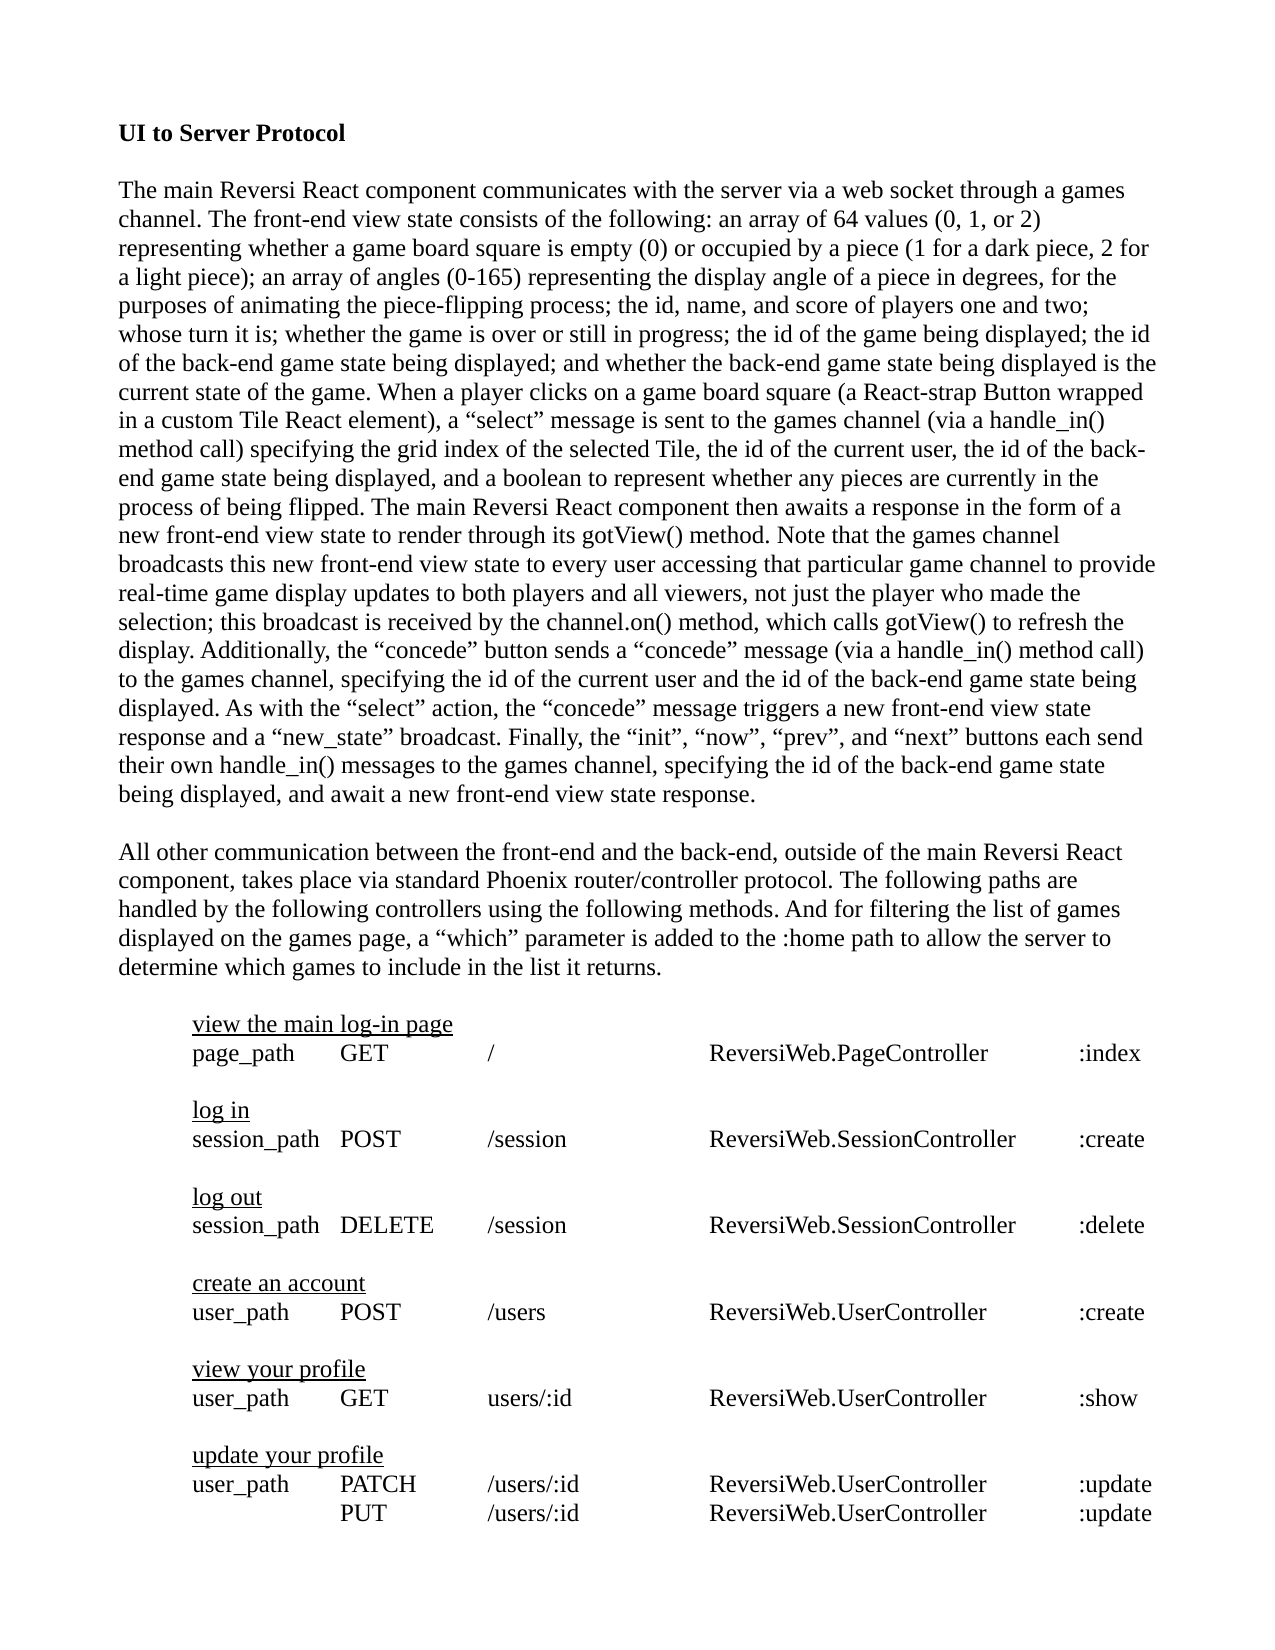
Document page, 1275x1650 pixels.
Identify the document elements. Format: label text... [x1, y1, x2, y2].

text The main Reversi React component communicates with the server via a web socket through a games channel. The front-end view state consists of the following: an array of 64 values (0, 1, or 2) representing whether a game board square is empty (0) or occupied by a piece (1 for a dark piece, 2 for a light piece); an array of angles (0-165) representing the display angle of a piece in degrees, for the purposes of animating the piece-flipping process; the id, name, and score of players one and two; whose turn it is; whether the game is over or still in progress; the id of the game being displayed; the id of the back-end game state being displayed; and whether the back-end game state being displayed is the current state of the game. When a player clicks on a game board square (a React-strap Button wrapped in a custom Tile React element), a “select” message is sent to the games channel (via a handle_in() method call) specifying the grid index of the selected Tile, the id of the current user, the id of the back-end game state being displayed, and a boolean to represent whether any pieces are currently in the process of being flipped. The main Reversi React component then awaits a response in the form of a new front-end view state to render through its gotView() method. Note that the games channel broadcasts this new front-end view state to every user accessing that particular game channel to provide real-time game display updates to both players and all viewers, not just the player who made the selection; this broadcast is received by the channel.on() method, which calls gotView() to refresh the display. Additionally, the “concede” button sends a “concede” message (via a handle_in() method call) to the games channel, specifying the id of the current user and the id of the back-end game state being displayed. As with the “select” action, the “concede” message triggers a new front-end view state response and a “new_state” broadcast. Finally, the “init”, “now”, “prev”, and “next” buttons each send their own handle_in() messages to the games channel, specifying the id of the back-end game state being displayed, and await a new front-end view state response. [118, 176, 1157, 808]
text page_path GET / ReversiWeb.PageController :index [118, 1038, 1157, 1067]
text All other communication between the front-end and the back-end, outside of the main Reversi React component, takes place via standard Phoenix router/controller protocol. The following paths are handled by the following controllers using the following methods. And for filtering the list of games displayed on the games page, a “which” parameter is added to the :home path to allow the server to determine which games to include in the list it returns. [118, 837, 1157, 981]
text PUT /users/:id ReversiWeb.UserController :update [118, 1498, 1157, 1527]
text view the main log-in page [118, 1009, 1157, 1038]
text view your profile [118, 1354, 1157, 1383]
text user_path GET users/:id ReversiWeb.UserController :show [118, 1383, 1157, 1412]
text session_path POST /session ReversiWeb.SessionController :create [118, 1124, 1157, 1153]
text user_path PATCH /users/:id ReversiWeb.UserController :update [118, 1469, 1157, 1498]
text log out [118, 1182, 1157, 1211]
text user_path POST /users ReversiWeb.UserController :create [118, 1297, 1157, 1326]
text update your profile [118, 1441, 1157, 1469]
text create an account [118, 1268, 1157, 1297]
text session_path DELETE /session ReversiWeb.SessionController :delete [118, 1211, 1157, 1239]
text log in [118, 1096, 1157, 1124]
text UI to Server Protocol [118, 118, 1157, 147]
